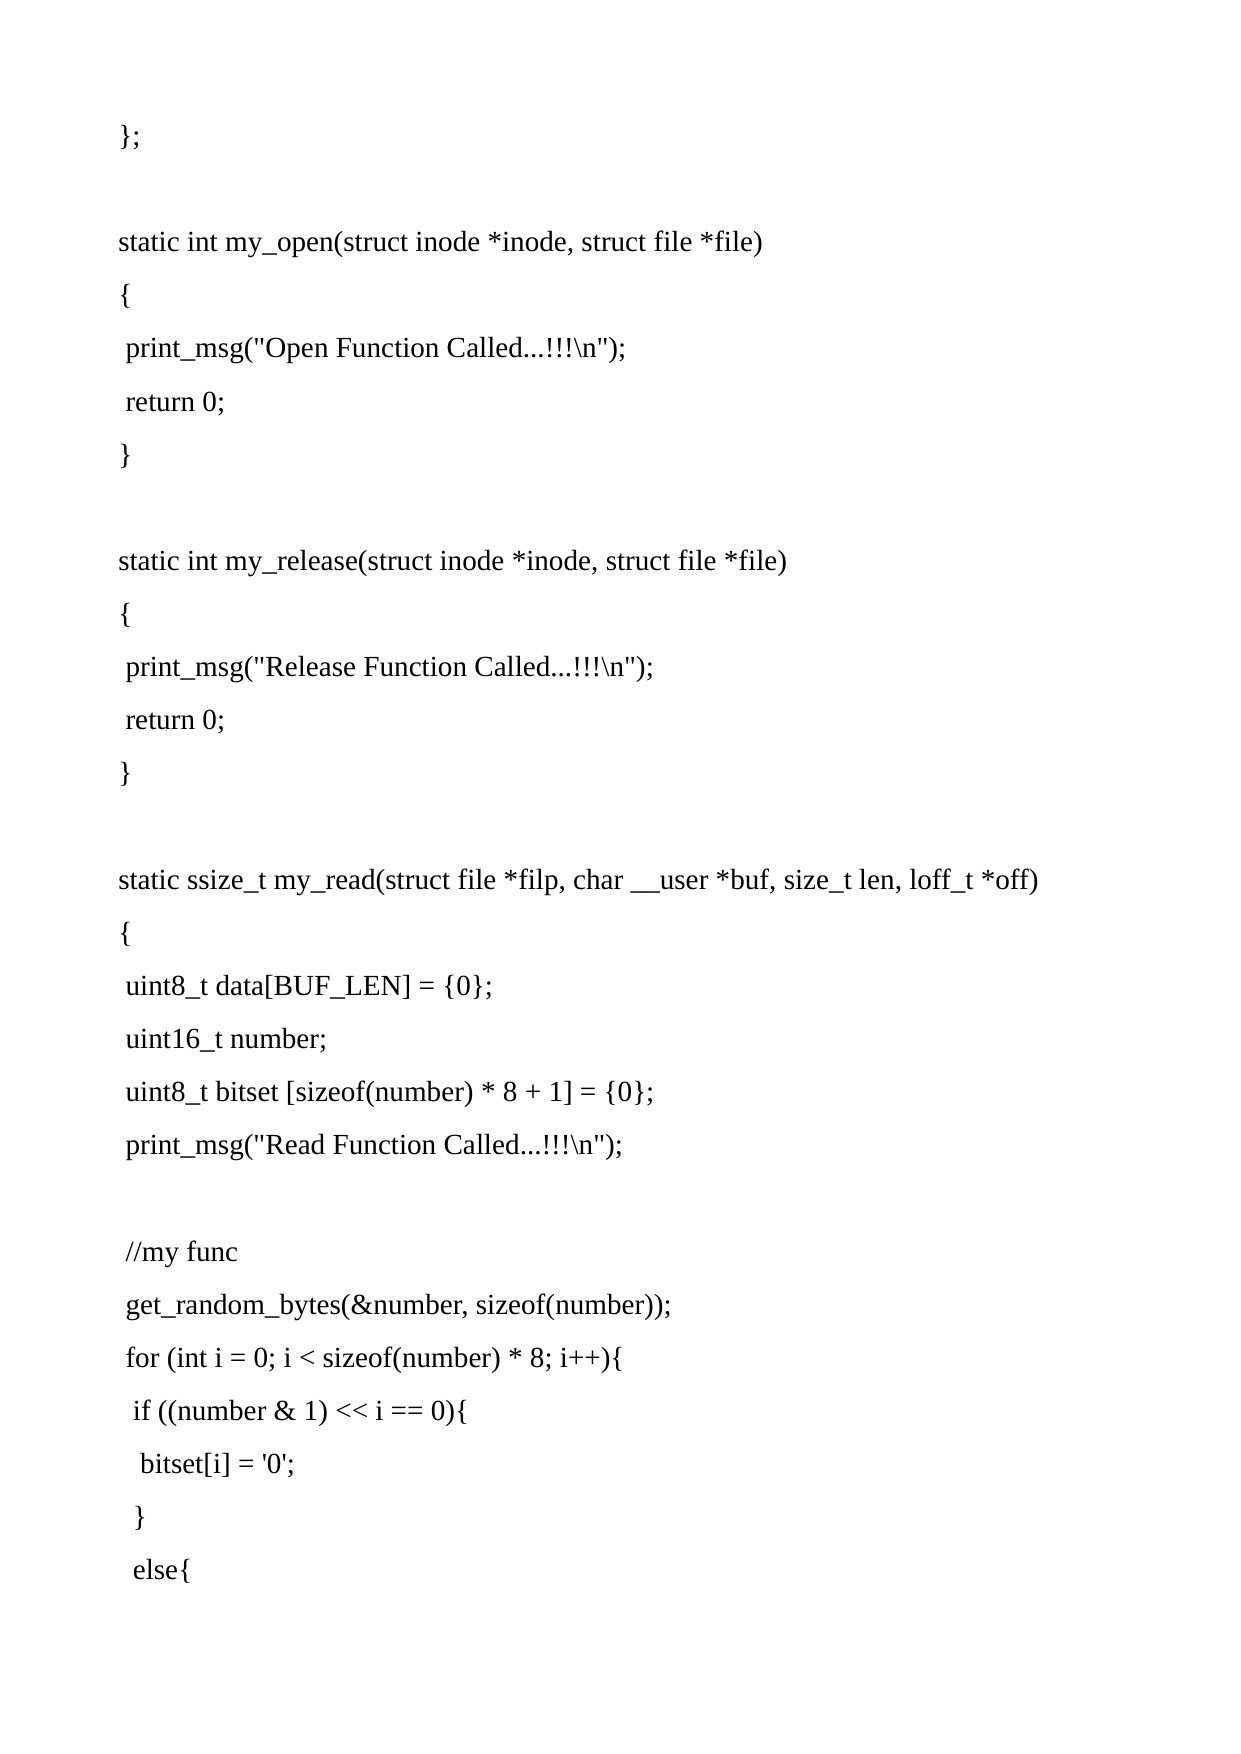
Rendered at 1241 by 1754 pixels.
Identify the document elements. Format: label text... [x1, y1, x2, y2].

text static int my_open(struct inode *inode, struct file *file) [118, 224, 1122, 258]
text } [118, 437, 1122, 470]
text for (int i = 0; i < sizeof(number) * 8; i++){ [118, 1340, 1122, 1373]
text { [118, 915, 1122, 948]
text { [118, 596, 1122, 630]
text uint8_t data[BUF_LEN] = {0}; [118, 968, 1122, 1002]
text { [118, 277, 1122, 311]
text print_msg("Release Function Called...!!!\n"); [118, 649, 1122, 683]
text get_random_bytes(&number, sizeof(number)); [118, 1287, 1122, 1320]
text //my func [118, 1234, 1122, 1267]
text else{ [118, 1552, 1122, 1586]
text uint8_t bitset [sizeof(number) * 8 + 1] = {0}; [118, 1074, 1122, 1108]
text static int my_release(struct inode *inode, struct file *file) [118, 543, 1122, 577]
text return 0; [118, 702, 1122, 736]
text }; [118, 118, 1122, 152]
text static ssize_t my_read(struct file *filp, char __user *buf, size_t len, loff_t *off) [118, 862, 1122, 895]
text } [118, 1499, 1122, 1533]
text uint16_t number; [118, 1021, 1122, 1055]
text print_msg("Open Function Called...!!!\n"); [118, 331, 1122, 364]
text print_msg("Read Function Called...!!!\n"); [118, 1127, 1122, 1161]
text } [118, 756, 1122, 789]
text bitset[i] = '0'; [118, 1446, 1122, 1480]
text if ((number & 1) << i == 0){ [118, 1393, 1122, 1427]
text return 0; [118, 384, 1122, 417]
